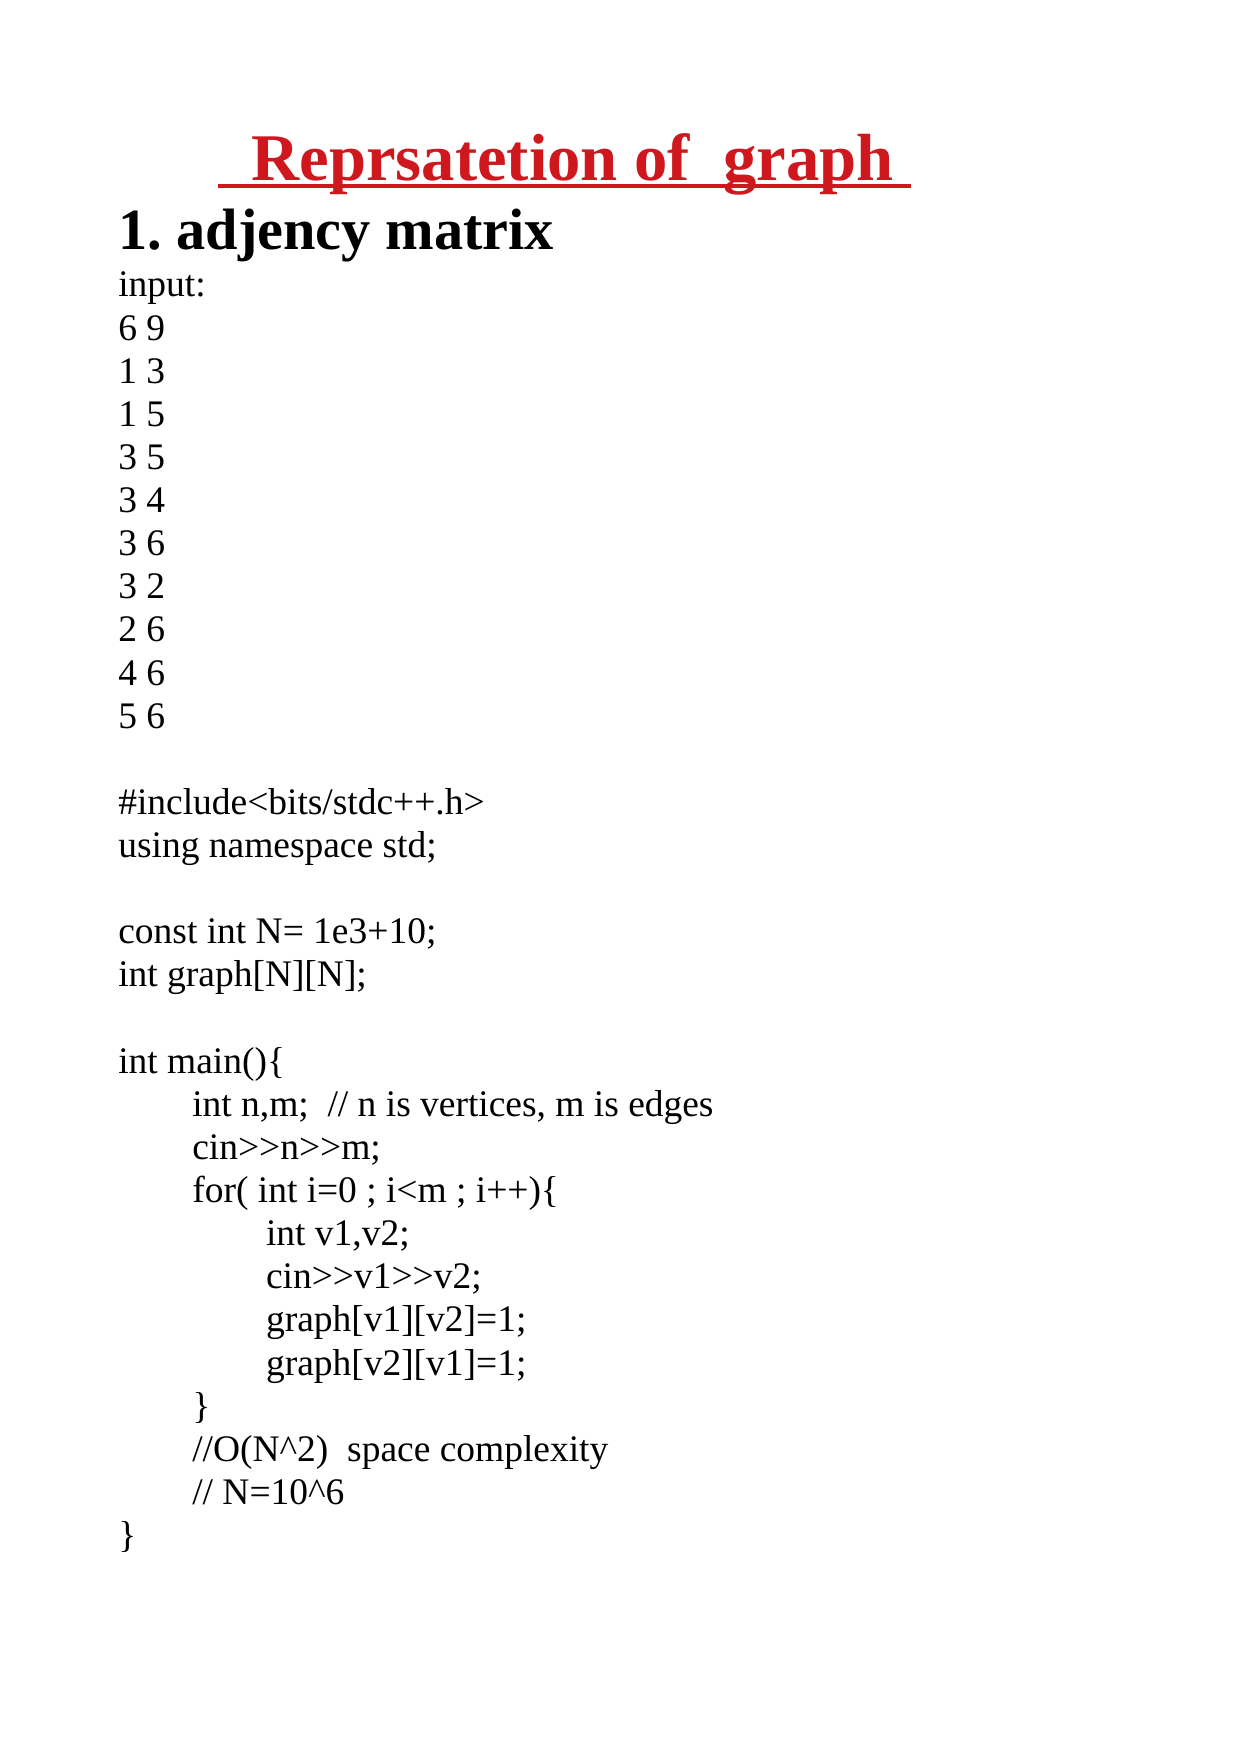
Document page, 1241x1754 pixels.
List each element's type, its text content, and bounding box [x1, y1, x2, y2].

text } [118, 1383, 1122, 1426]
text input: [118, 262, 1122, 305]
text int main(){ [118, 1038, 1122, 1081]
text const int N= 1e3+10; [118, 909, 1122, 952]
text for( int i=0 ; i<m ; i++){ [118, 1167, 1122, 1211]
text //O(N^2) space complexity [118, 1426, 1122, 1469]
text int v1,v2; [118, 1211, 1122, 1254]
text graph[v1][v2]=1; [118, 1297, 1122, 1340]
text 4 6 [118, 650, 1122, 693]
text // N=10^6 [118, 1469, 1122, 1512]
text } [118, 1512, 1122, 1556]
text 6 9 [118, 305, 1122, 348]
text 3 5 [118, 434, 1122, 477]
text 3 4 [118, 477, 1122, 521]
text Reprsatetion of graph [118, 118, 1122, 195]
text 1. adjency matrix [118, 195, 1122, 262]
text 2 6 [118, 607, 1122, 650]
text int graph[N][N]; [118, 952, 1122, 995]
text int n,m; // n is vertices, m is edges [118, 1081, 1122, 1124]
text 1 3 [118, 348, 1122, 391]
text cin>>v1>>v2; [118, 1254, 1122, 1297]
text cin>>n>>m; [118, 1124, 1122, 1167]
text 5 6 [118, 693, 1122, 736]
text using namespace std; [118, 822, 1122, 866]
text #include<bits/stdc++.h> [118, 779, 1122, 822]
text graph[v2][v1]=1; [118, 1340, 1122, 1383]
text 3 6 [118, 521, 1122, 564]
text 1 5 [118, 391, 1122, 434]
text 3 2 [118, 564, 1122, 607]
